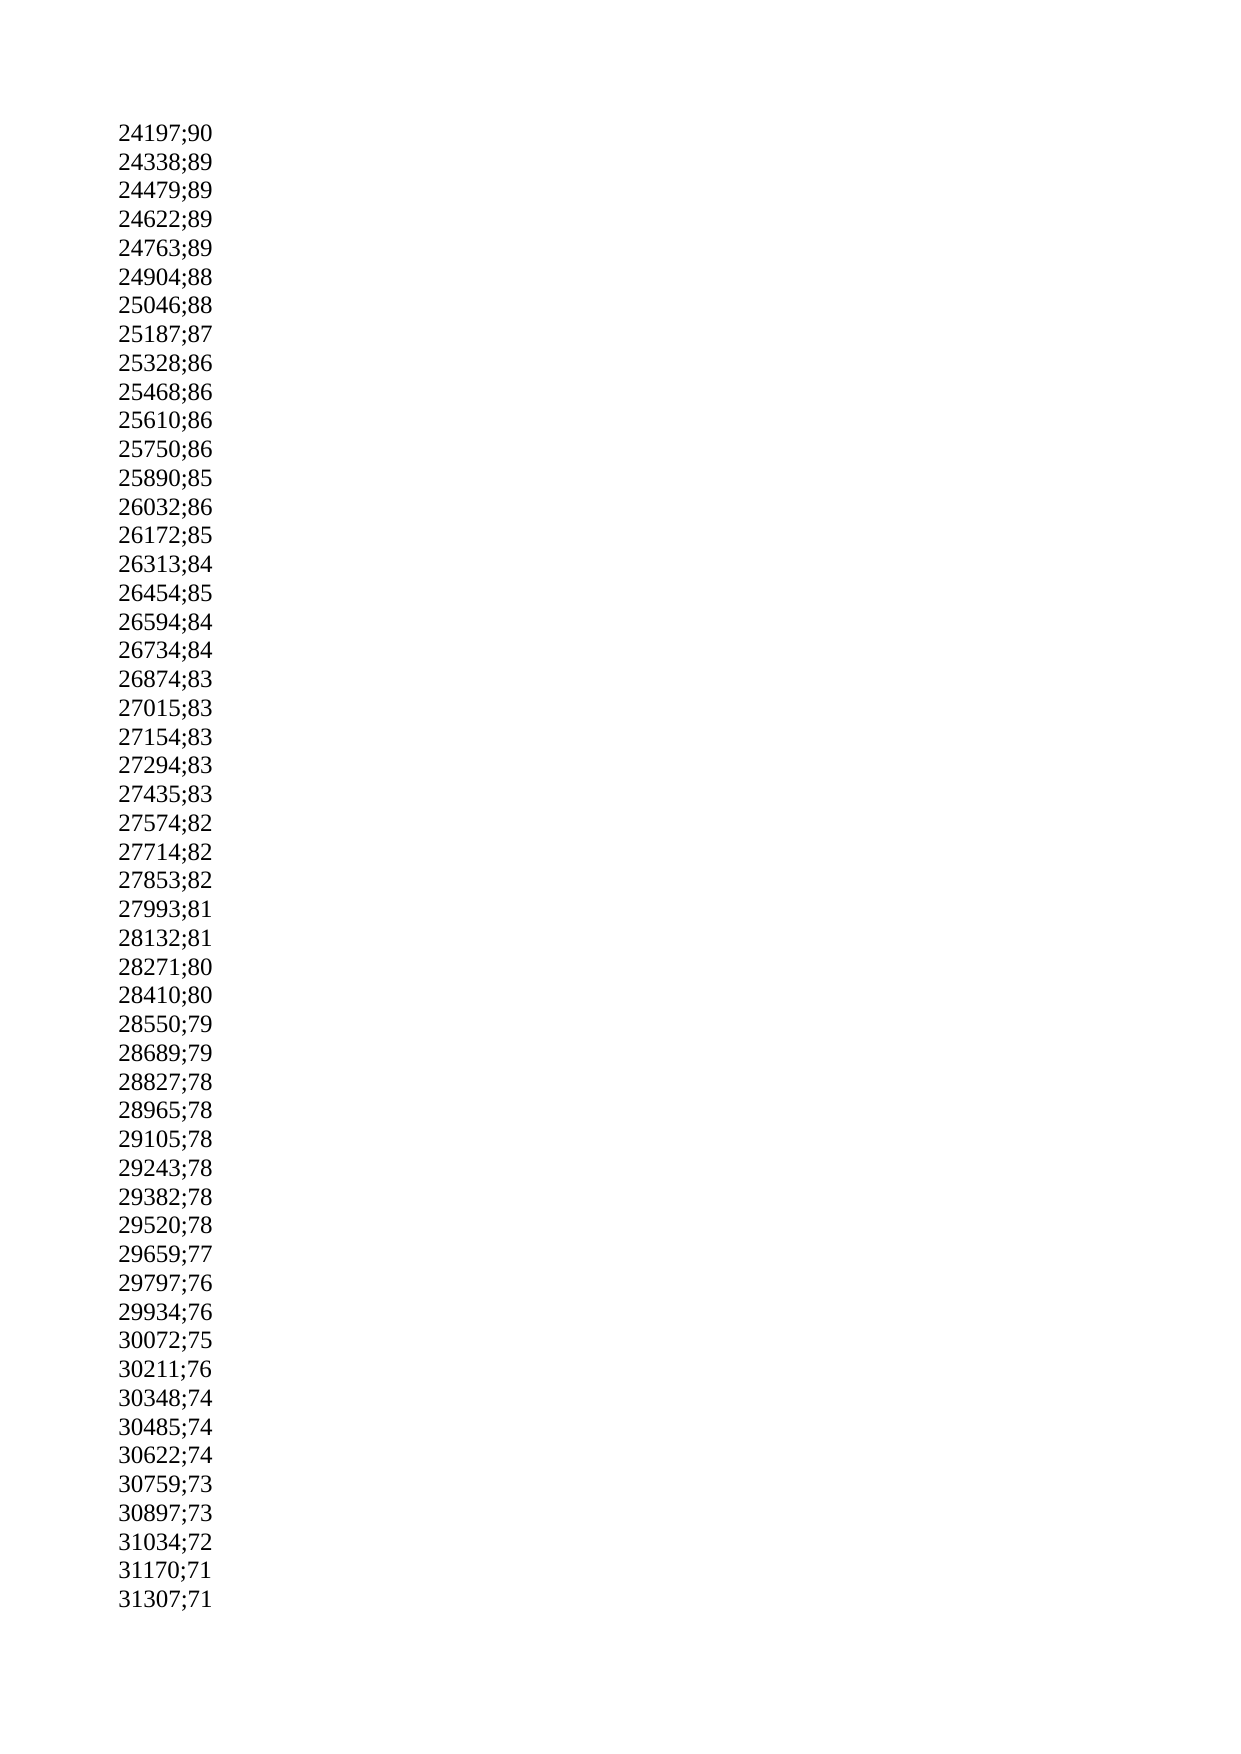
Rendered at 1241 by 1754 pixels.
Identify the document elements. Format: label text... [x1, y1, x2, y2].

text 31034;72 [118, 1527, 1122, 1556]
text 30485;74 [118, 1412, 1122, 1441]
text 29243;78 [118, 1153, 1122, 1182]
text 25046;88 [118, 291, 1122, 319]
text 26032;86 [118, 492, 1122, 521]
text 24904;88 [118, 262, 1122, 291]
text 25328;86 [118, 348, 1122, 377]
text 26313;84 [118, 549, 1122, 578]
text 27294;83 [118, 751, 1122, 779]
text 27993;81 [118, 894, 1122, 923]
text 27015;83 [118, 693, 1122, 722]
text 28410;80 [118, 981, 1122, 1009]
text 26734;84 [118, 636, 1122, 664]
text 25610;86 [118, 406, 1122, 434]
text 28689;79 [118, 1038, 1122, 1067]
text 28132;81 [118, 923, 1122, 952]
text 26454;85 [118, 578, 1122, 607]
text 28271;80 [118, 952, 1122, 981]
text 25468;86 [118, 377, 1122, 406]
text 25187;87 [118, 319, 1122, 348]
text 25750;86 [118, 434, 1122, 463]
text 28965;78 [118, 1096, 1122, 1124]
text 30759;73 [118, 1469, 1122, 1498]
text 29659;77 [118, 1239, 1122, 1268]
text 27574;82 [118, 808, 1122, 837]
text 29797;76 [118, 1268, 1122, 1297]
text 29105;78 [118, 1124, 1122, 1153]
text 30348;74 [118, 1383, 1122, 1412]
text 29520;78 [118, 1211, 1122, 1239]
text 25890;85 [118, 463, 1122, 492]
text 24622;89 [118, 204, 1122, 233]
text 31307;71 [118, 1584, 1122, 1613]
text 27154;83 [118, 722, 1122, 751]
text 26594;84 [118, 607, 1122, 636]
text 27714;82 [118, 837, 1122, 866]
text 26874;83 [118, 664, 1122, 693]
text 28550;79 [118, 1009, 1122, 1038]
text 27435;83 [118, 779, 1122, 808]
text 31170;71 [118, 1556, 1122, 1584]
text 27853;82 [118, 866, 1122, 894]
text 29382;78 [118, 1182, 1122, 1211]
text 24338;89 [118, 147, 1122, 176]
text 30211;76 [118, 1354, 1122, 1383]
text 30897;73 [118, 1498, 1122, 1527]
text 24197;90 [118, 118, 1122, 147]
text 24479;89 [118, 176, 1122, 204]
text 24763;89 [118, 233, 1122, 262]
text 26172;85 [118, 521, 1122, 549]
text 28827;78 [118, 1067, 1122, 1096]
text 29934;76 [118, 1297, 1122, 1326]
text 30072;75 [118, 1326, 1122, 1354]
text 30622;74 [118, 1441, 1122, 1469]
